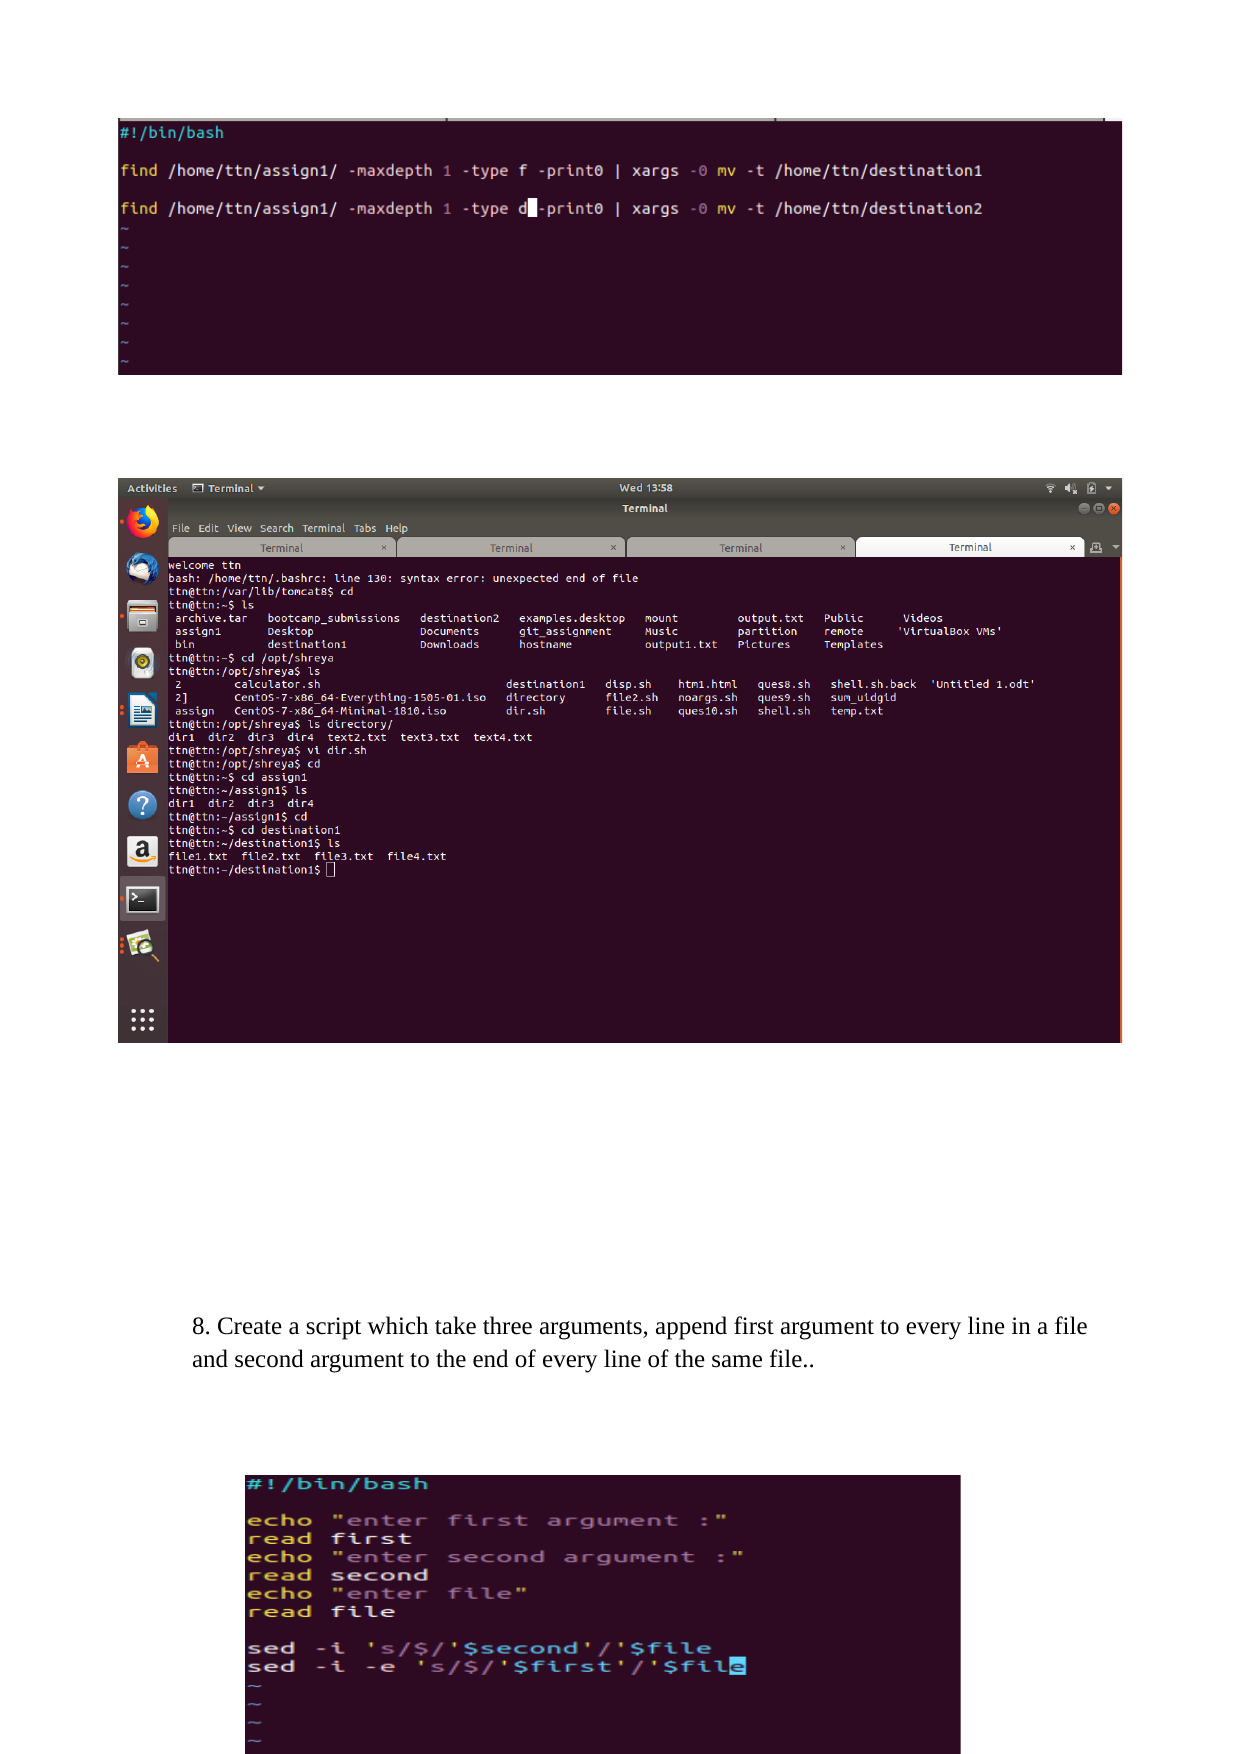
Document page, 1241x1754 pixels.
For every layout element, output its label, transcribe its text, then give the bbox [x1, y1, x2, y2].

picture [118, 118, 1123, 375]
picture [245, 1475, 961, 1754]
list 8. Create a script which take three arguments, append first argument to every line in a file and second argument to the end of every line of the same file.. [162, 1311, 1122, 1373]
picture [118, 478, 1123, 1043]
